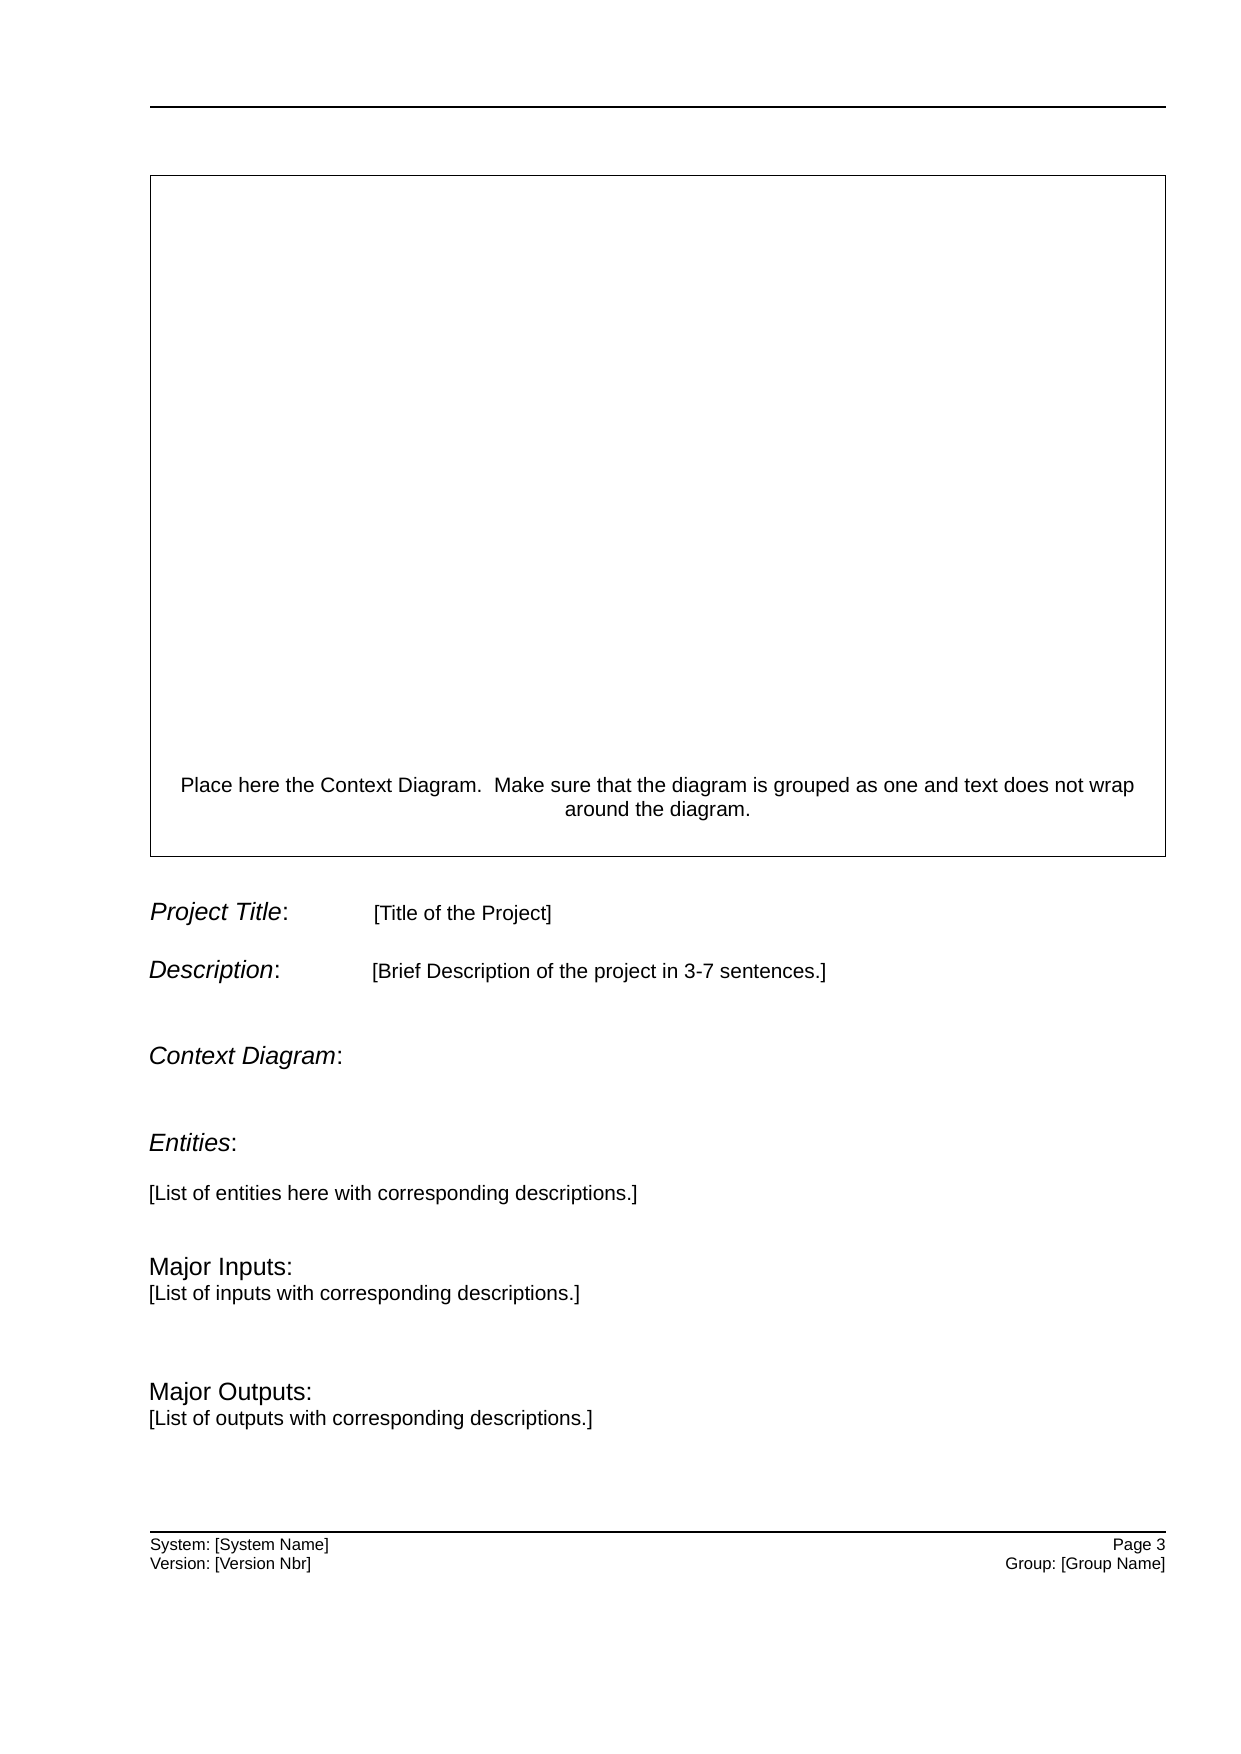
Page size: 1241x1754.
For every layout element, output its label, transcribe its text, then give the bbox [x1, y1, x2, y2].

text Place here the Context Diagram. Make sure that the diagram is grouped as one and text does not wrap around the diagram. [151, 773, 1165, 821]
text Project Title: [Title of the Project] [150, 897, 1166, 926]
text Entities: [148, 1128, 1166, 1157]
text [List of outputs with corresponding descriptions.] [148, 1406, 1166, 1430]
text Context Diagram: [148, 1041, 1166, 1070]
text [List of entities here with corresponding descriptions.] [148, 1181, 1166, 1204]
text [List of inputs with corresponding descriptions.] [148, 1281, 1166, 1305]
text Description: [Brief Description of the project in 3-7 sentences.] [148, 955, 1166, 984]
text Major Inputs: [148, 1252, 1166, 1281]
text Major Outputs: [148, 1377, 1166, 1406]
